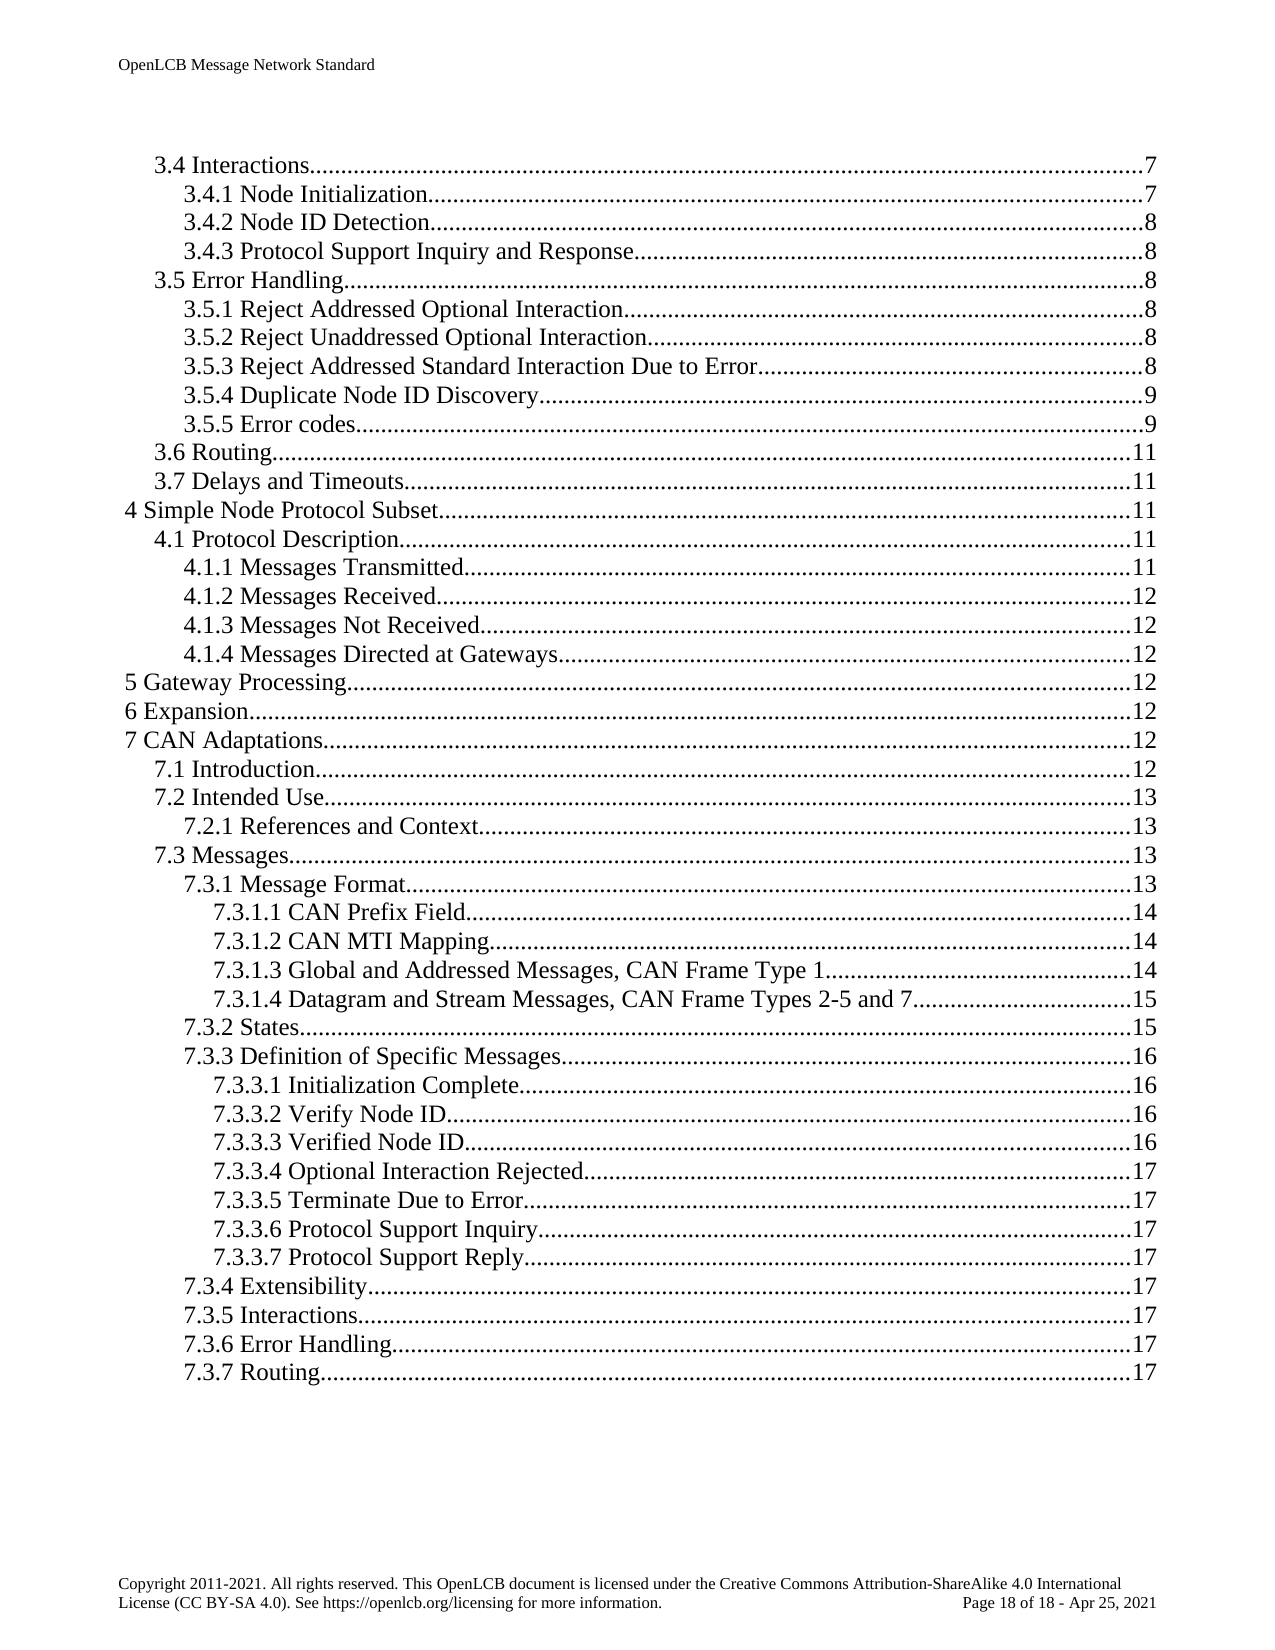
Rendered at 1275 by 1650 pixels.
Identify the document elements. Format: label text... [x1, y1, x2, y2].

text 7.3.2 States 15 [177, 1012, 1157, 1041]
text 3.4.2 Node ID Detection 8 [177, 207, 1157, 236]
text 3.4.1 Node Initialization 7 [177, 179, 1157, 207]
text 7.3.5 Interactions 17 [177, 1300, 1157, 1329]
text 7.3.1.4 Datagram and Stream Messages, CAN Frame Types 2-5 and 7 15 [207, 984, 1157, 1012]
text 4.1.4 Messages Directed at Gateways 12 [177, 639, 1157, 667]
text 7.2.1 References and Context 13 [177, 811, 1157, 840]
text 7.3.1 Message Format 13 [177, 869, 1157, 897]
text 4.1.1 Messages Transmitted 11 [177, 552, 1157, 581]
text 4.1.3 Messages Not Received 12 [177, 610, 1157, 639]
text 7.3.1.1 CAN Prefix Field 14 [207, 897, 1157, 926]
text 7.3.3.5 Terminate Due to Error 17 [207, 1185, 1157, 1214]
text 7.3.6 Error Handling 17 [177, 1329, 1157, 1357]
text 3.5.2 Reject Unaddressed Optional Interaction 8 [177, 322, 1157, 351]
text 7.3.4 Extensibility 17 [177, 1271, 1157, 1300]
text 7.3.3.3 Verified Node ID. 16 [207, 1127, 1157, 1156]
text 7.3.7 Routing 17 [177, 1357, 1157, 1386]
text 7.3.3.6 Protocol Support Inquiry 17 [207, 1214, 1157, 1242]
text 3.4.3 Protocol Support Inquiry and Response 8 [177, 236, 1157, 265]
text 7.3.3.2 Verify Node ID 16 [207, 1099, 1157, 1127]
text 7.3.1.3 Global and Addressed Messages, CAN Frame Type 1 14 [207, 955, 1157, 984]
text 7 CAN Adaptations 12 [118, 725, 1157, 754]
text 7.3.1.2 CAN MTI Mapping 14 [207, 926, 1157, 955]
text 6 Expansion 12 [118, 696, 1157, 725]
text 3.5.5 Error codes 9 [177, 409, 1157, 437]
text 4.1.2 Messages Received 12 [177, 581, 1157, 610]
text 3.5.1 Reject Addressed Optional Interaction 8 [177, 294, 1157, 322]
text 7.3.3.1 Initialization Complete 16 [207, 1070, 1157, 1099]
text 3.5.3 Reject Addressed Standard Interaction Due to Error 8 [177, 351, 1157, 380]
text 3.7 Delays and Timeouts 11 [148, 466, 1157, 495]
text 3.5.4 Duplicate Node ID Discovery 9 [177, 380, 1157, 409]
text 7.3.3 Definition of Specific Messages 16 [177, 1041, 1157, 1070]
text 7.3.3.4 Optional Interaction Rejected 17 [207, 1156, 1157, 1185]
text 3.5 Error Handling 8 [148, 265, 1157, 294]
text 4 Simple Node Protocol Subset 11 [118, 495, 1157, 524]
text 3.4 Interactions 7 [148, 150, 1157, 179]
text 5 Gateway Processing 12 [118, 667, 1157, 696]
text 7.2 Intended Use 13 [148, 782, 1157, 811]
text 4.1 Protocol Description 11 [148, 524, 1157, 552]
text 7.3.3.7 Protocol Support Reply 17 [207, 1242, 1157, 1271]
text 3.6 Routing 11 [148, 437, 1157, 466]
text 7.1 Introduction 12 [148, 754, 1157, 782]
text 7.3 Messages 13 [148, 840, 1157, 869]
